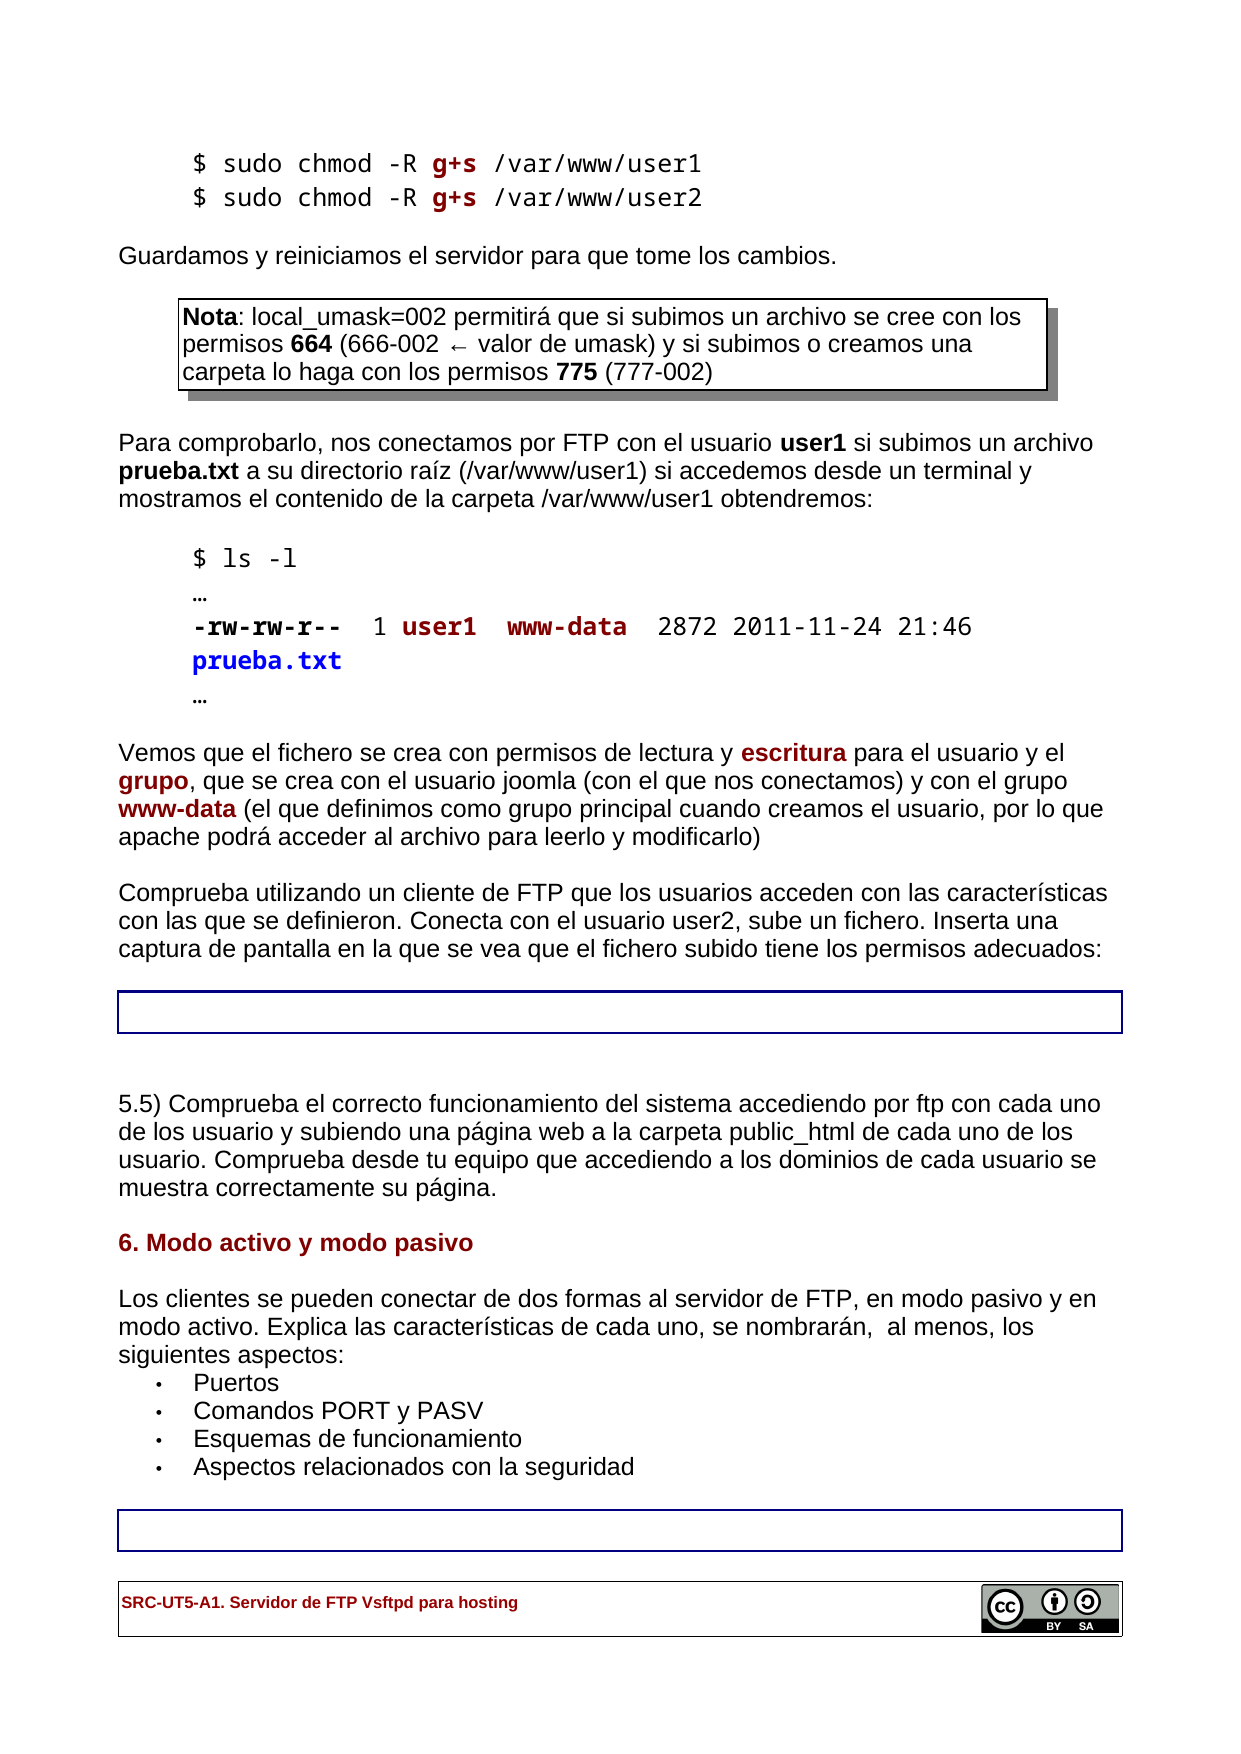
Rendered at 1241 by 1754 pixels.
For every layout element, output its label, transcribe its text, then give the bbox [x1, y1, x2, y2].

picture [981, 1584, 1119, 1633]
list Puertos [156, 1369, 1122, 1397]
text 5.5) Comprueba el correcto funcionamiento del sistema accediendo por ftp con cada uno de los usuario y subiendo una página web a la carpeta public_html de cada uno de los usuario. Comprueba desde tu equipo que accediendo a los dominios de cada usuario se muestra correctamente su página. [118, 1090, 1122, 1201]
text $ ls -l [192, 541, 1122, 575]
text Para comprobarlo, nos conectamos por FTP con el usuario user1 si subimos un archivo prueba.txt a su directorio raíz (/var/www/user1) si accedemos desde un terminal y mostramos el contenido de la carpeta /var/www/user1 obtendremos: [118, 429, 1122, 513]
list Esquemas de funcionamiento [156, 1425, 1122, 1453]
text $ sudo chmod -R g+s /var/www/user1 [192, 146, 1122, 180]
text $ sudo chmod -R g+s /var/www/user2 [192, 180, 1122, 214]
table_header [119, 1511, 1121, 1550]
text Comprueba utilizando un cliente de FTP que los usuarios acceden con las características con las que se definieron. Conecta con el usuario user2, sube un fichero. Inserta una captura de pantalla en la que se vea que el fichero subido tiene los permisos adecuados: [118, 879, 1122, 962]
text Nota: local_umask=002 permitirá que si subimos un archivo se cree con los permisos 664 (666-002 ← valor de umask) y si subimos o creamos una carpeta lo haga con los permisos 775 (777-002) [179, 300, 1046, 389]
text … [192, 575, 1122, 609]
list Comandos PORT y PASV [156, 1397, 1122, 1425]
text Vemos que el fichero se crea con permisos de lectura y escritura para el usuario y el grupo, que se crea con el usuario joomla (con el que nos conectamos) y con el grupo www-data (el que definimos como grupo principal cuando creamos el usuario, por lo que apache podrá acceder al archivo para leerlo y modificarlo) [118, 739, 1122, 851]
table_header [119, 993, 1121, 1032]
text -rw-rw-r-- 1 user1 www-data 2872 2011-11-24 21:46 prueba.txt [192, 609, 1122, 677]
text Los clientes se pueden conectar de dos formas al servidor de FTP, en modo pasivo y en modo activo. Explica las características de cada uno, se nombrarán, al menos, los siguientes aspectos: [118, 1285, 1122, 1369]
text Guardamos y reiniciamos el servidor para que tome los cambios. [118, 242, 1122, 270]
text 6. Modo activo y modo pasivo [118, 1229, 1122, 1257]
list Aspectos relacionados con la seguridad [156, 1453, 1122, 1481]
text … [192, 677, 1122, 711]
